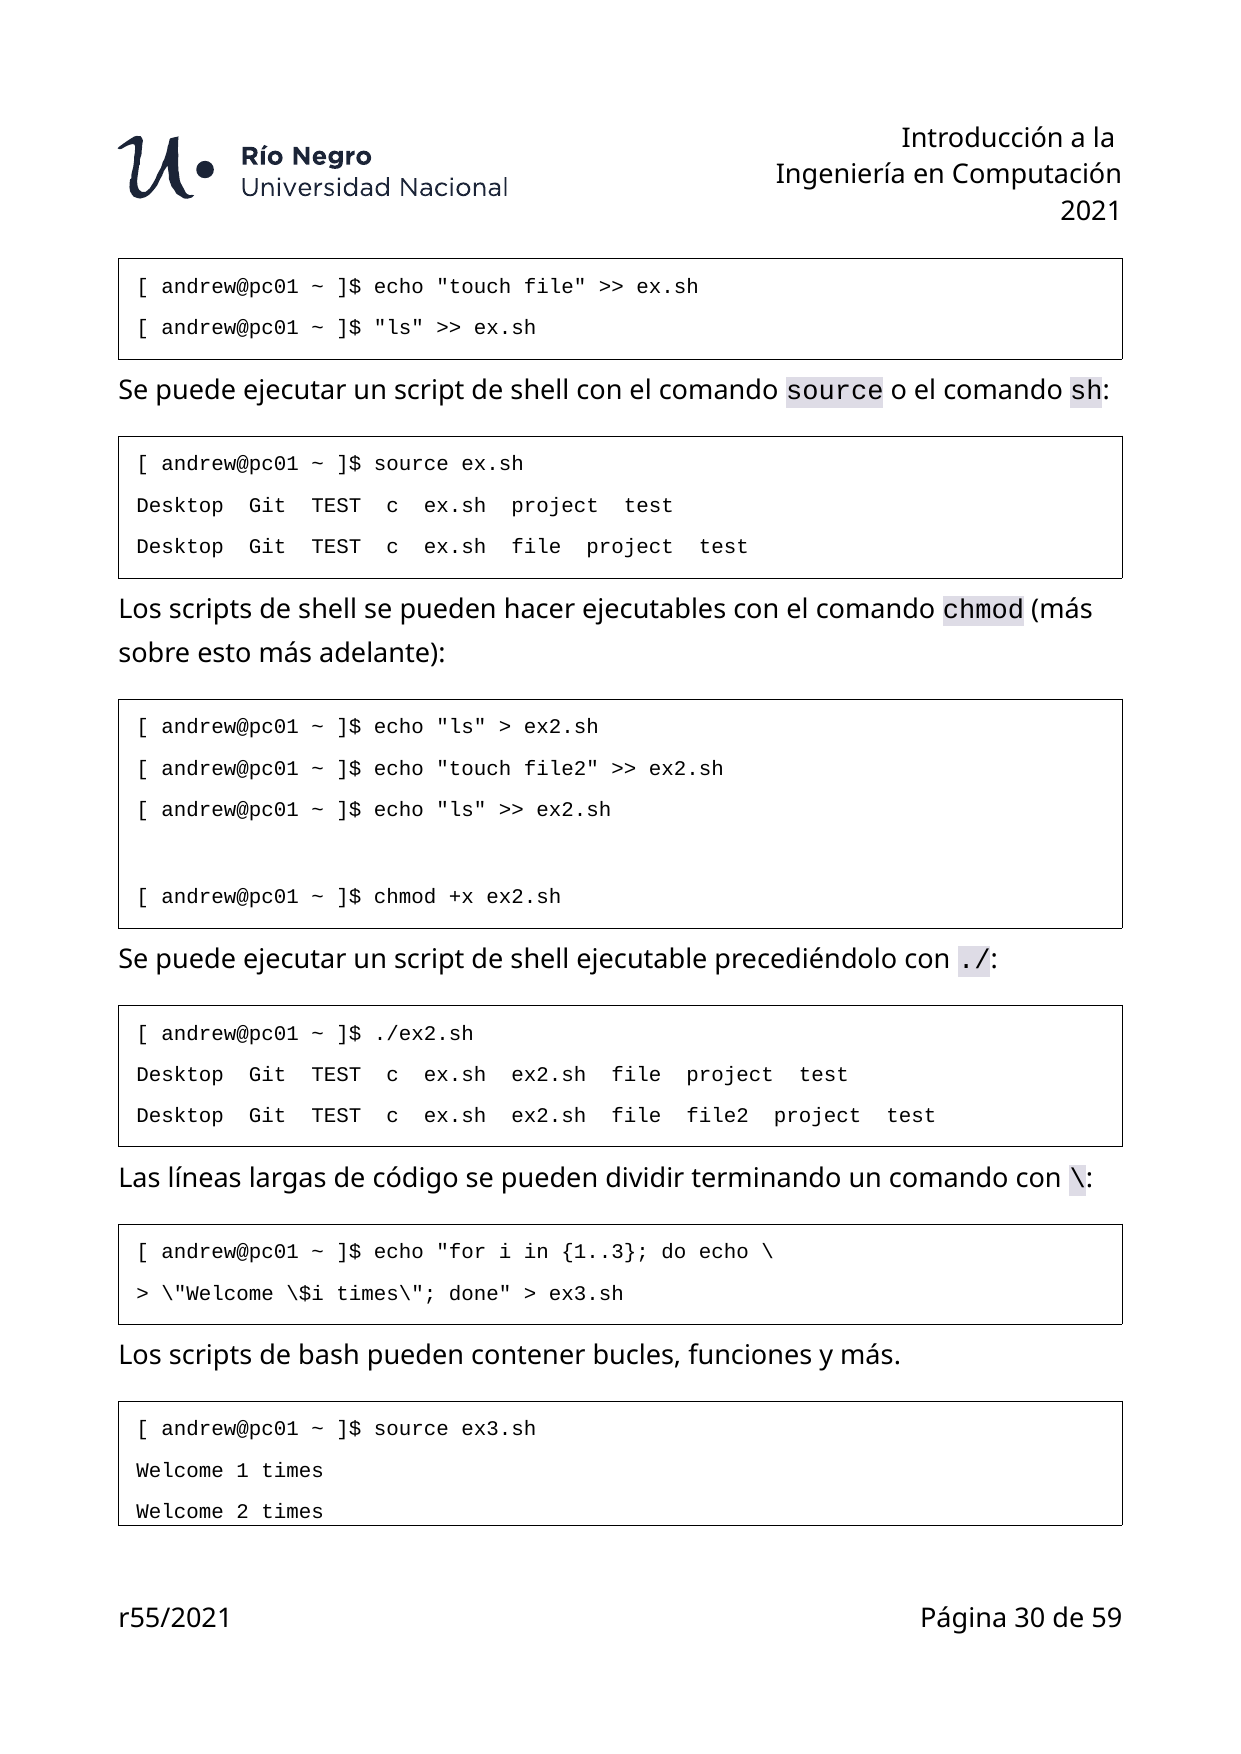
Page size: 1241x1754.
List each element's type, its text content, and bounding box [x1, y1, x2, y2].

text [ andrew@pc01 ~ ]$ echo "touch file" >> ex.sh [119, 259, 1122, 299]
text [ andrew@pc01 ~ ]$ source ex3.sh [119, 1402, 1122, 1442]
text [ andrew@pc01 ~ ]$ ./ex2.sh [119, 1006, 1122, 1046]
text Las líneas largas de código se pueden dividir terminando un comando con \: [118, 1158, 1122, 1196]
text Los scripts de shell se pueden hacer ejecutables con el comando chmod (más sobre esto más adelante): [118, 589, 1122, 671]
text [ andrew@pc01 ~ ]$ source ex.sh [119, 437, 1122, 477]
text [ andrew@pc01 ~ ]$ chmod +x ex2.sh [119, 869, 1122, 928]
text Se puede ejecutar un script de shell con el comando source o el comando sh: [118, 371, 1122, 408]
text [ andrew@pc01 ~ ]$ echo "touch file2" >> ex2.sh [119, 740, 1122, 781]
text Desktop Git TEST c ex.sh ex2.sh file file2 project test [119, 1087, 1122, 1146]
text [ andrew@pc01 ~ ]$ echo "for i in {1..3}; do echo \ [119, 1225, 1122, 1265]
text > \"Welcome \$i times\"; done" > ex3.sh [119, 1265, 1122, 1324]
text Se puede ejecutar un script de shell ejecutable precediéndolo con ./: [118, 940, 1122, 977]
text Welcome 1 times [119, 1442, 1122, 1483]
text Desktop Git TEST c ex.sh project test [119, 477, 1122, 518]
text [ andrew@pc01 ~ ]$ echo "ls" > ex2.sh [119, 700, 1122, 740]
text [ andrew@pc01 ~ ]$ "ls" >> ex.sh [119, 299, 1122, 359]
text Los scripts de bash pueden contener bucles, funciones y más. [118, 1336, 1122, 1373]
text [ andrew@pc01 ~ ]$ echo "ls" >> ex2.sh [119, 781, 1122, 823]
text Desktop Git TEST c ex.sh ex2.sh file project test [119, 1046, 1122, 1087]
text Desktop Git TEST c ex.sh file project test [119, 518, 1122, 578]
text Welcome 2 times [119, 1483, 1122, 1525]
